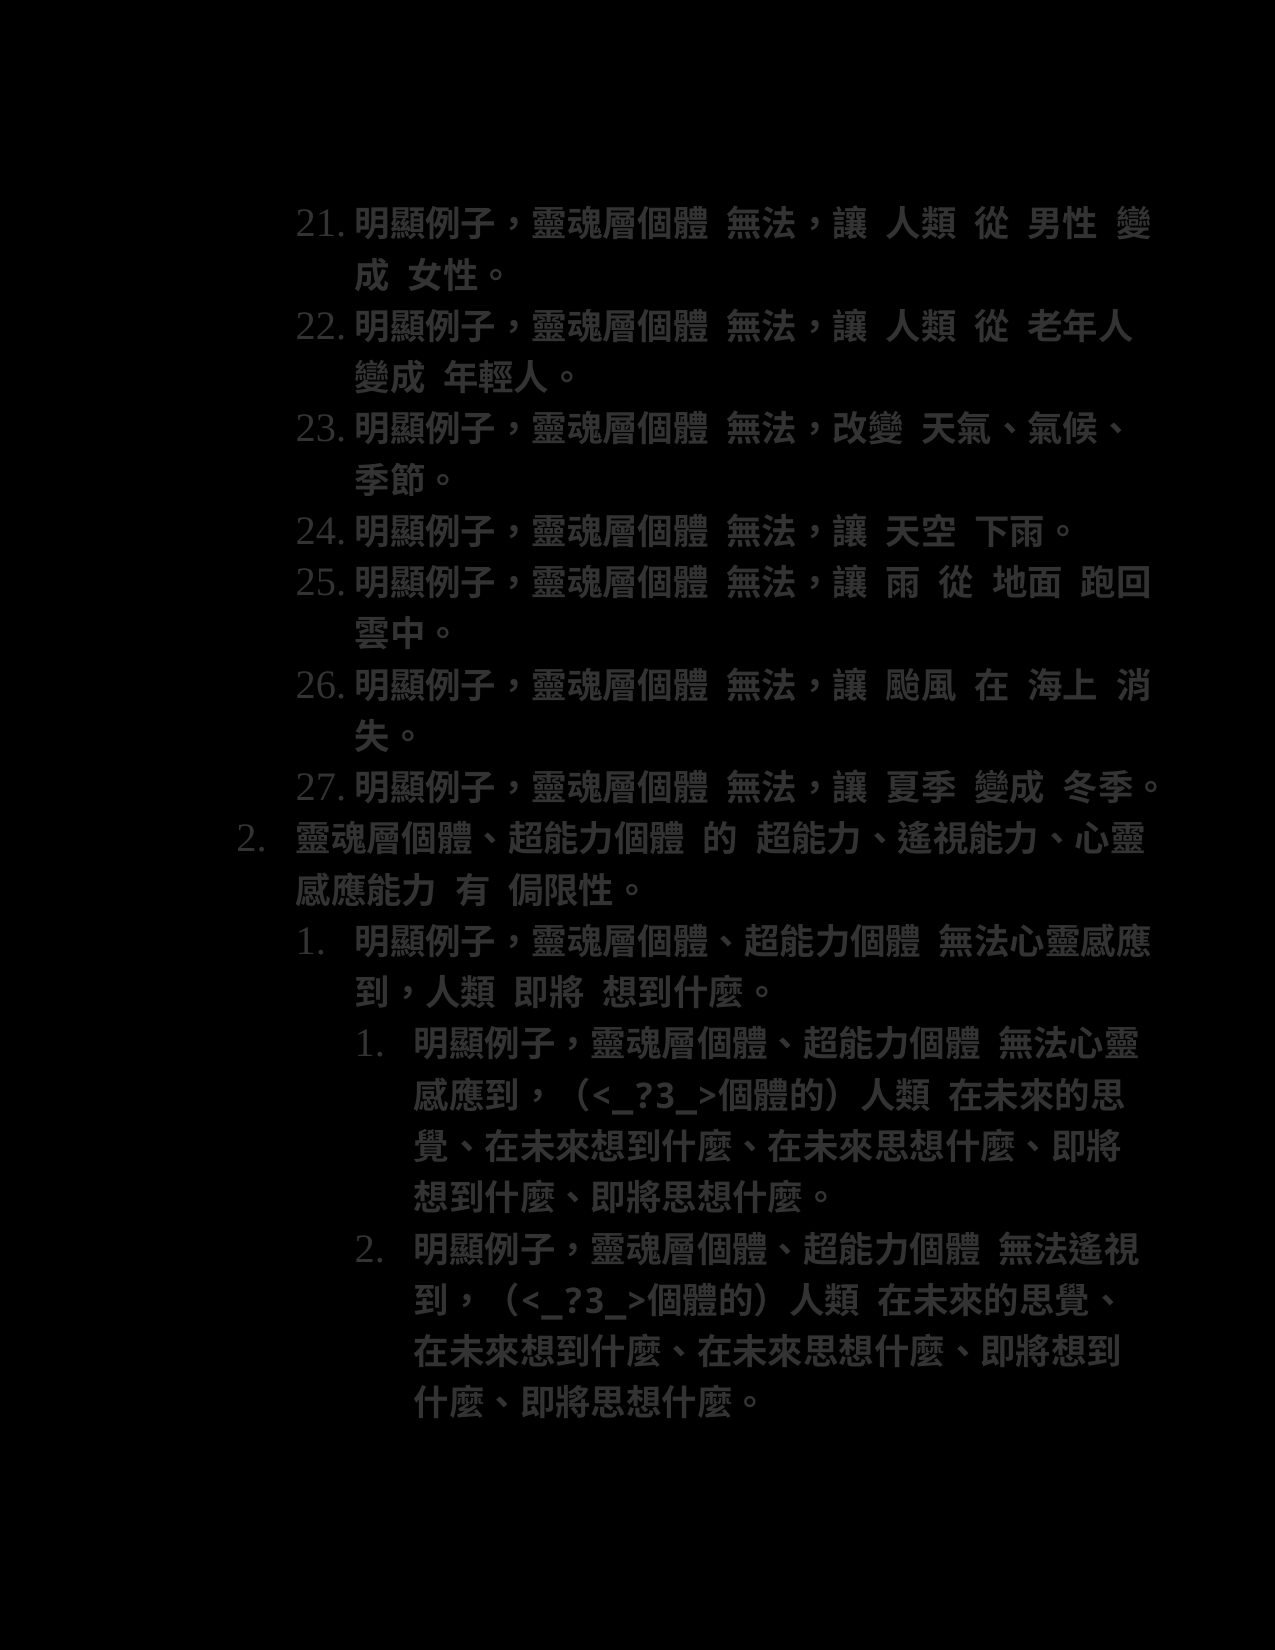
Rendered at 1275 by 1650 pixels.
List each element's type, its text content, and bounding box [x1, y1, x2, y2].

list 靈魂層個體、超能力個體 的 超能力、遙視能力、心靈感應能力 有 侷限性。 [236, 811, 1157, 913]
list 明顯例子，靈魂層個體 無法，讓 雨 從 地面 跑回 雲中。 [295, 554, 1157, 657]
list 明顯例子，靈魂層個體、超能力個體 無法遙視到，（<_?3_>個體的）人類 在未來的思覺、在未來想到什麼、在未來思想什麼、即將想到什麼、即將思想什麼。 [354, 1221, 1157, 1426]
list 明顯例子，靈魂層個體 無法，讓 夏季 變成 冬季。 [295, 759, 1157, 811]
list 明顯例子，靈魂層個體 無法，讓 颱風 在 海上 消失。 [295, 657, 1157, 759]
list 明顯例子，靈魂層個體 無法，讓 人類 從 男性 變成 女性。 [295, 196, 1157, 298]
list 明顯例子，靈魂層個體 無法，讓 人類 從 老年人 變成 年輕人。 [295, 298, 1157, 401]
list 明顯例子，靈魂層個體、超能力個體 無法心靈感應到，（<_?3_>個體的）人類 在未來的思覺、在未來想到什麼、在未來思想什麼、即將想到什麼、即將思想什麼。 [354, 1016, 1157, 1221]
list 明顯例子，靈魂層個體、超能力個體 無法心靈感應到，人類 即將 想到什麼。 [295, 913, 1157, 1016]
list 明顯例子，靈魂層個體 無法，讓 天空 下雨。 [295, 503, 1157, 554]
list 明顯例子，靈魂層個體 無法，改變 天氣、氣候、季節。 [295, 401, 1157, 503]
